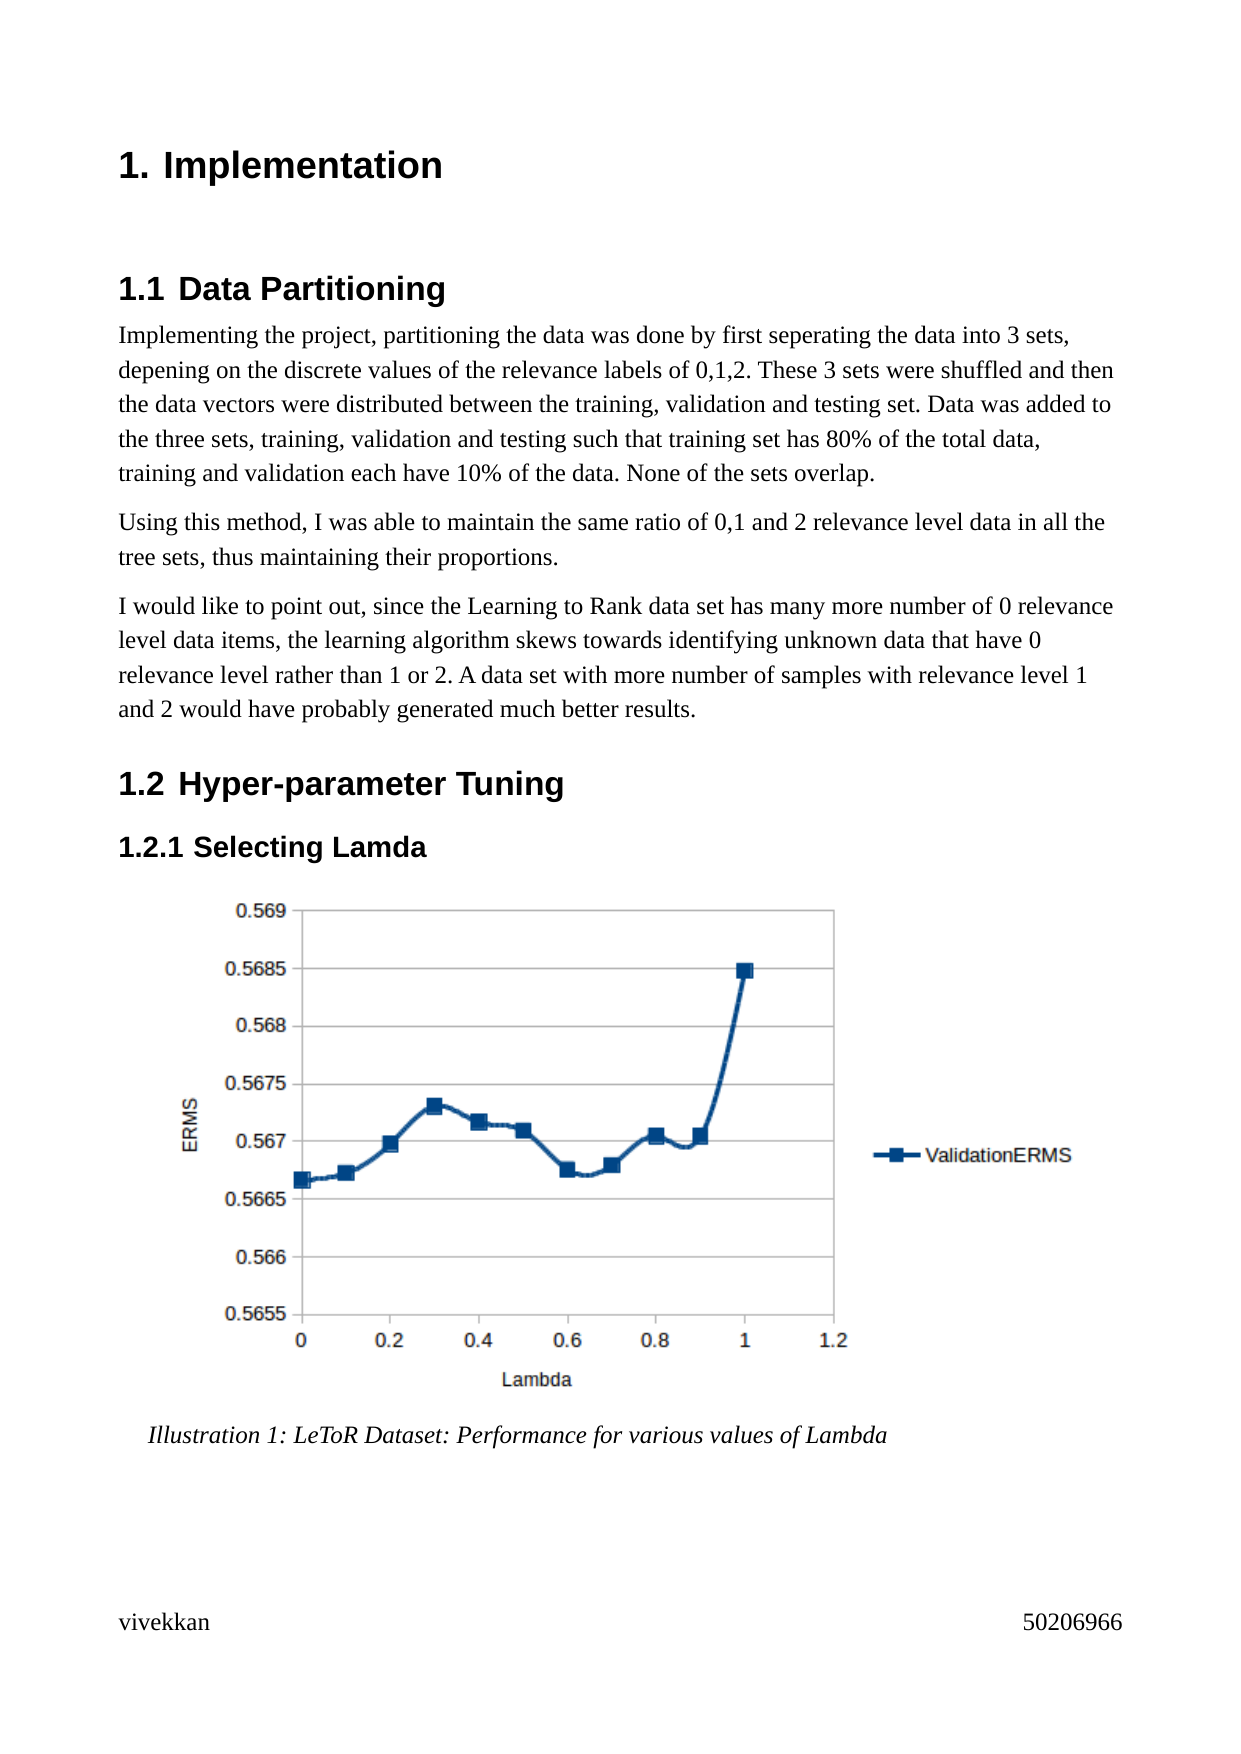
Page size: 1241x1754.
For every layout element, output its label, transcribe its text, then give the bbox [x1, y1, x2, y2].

picture [147, 888, 1093, 1421]
subtitle Hyper-parameter Tuning [118, 764, 1122, 803]
text Implementing the project, partitioning the data was done by first seperating the data into 3 sets, depening on the discrete values of the relevance labels of 0,1,2. These 3 sets were shuffled and then the data vectors were distributed between the training, validation and testing set. Data was added to the three sets, training, validation and testing such that training set has 80% of the total data, training and validation each have 10% of the data. None of the sets overlap. [118, 320, 1122, 487]
text I would like to point out, since the Learning to Rank data set has many more number of 0 relevance level data items, the learning algorithm skews towards identifying unknown data that have 0 relevance level rather than 1 or 2. A data set with more number of samples with relevance level 1 and 2 would have probably generated much better results. [118, 591, 1122, 723]
subtitle Selecting Lamda [118, 830, 1122, 864]
subtitle Implementation [118, 143, 1122, 187]
text Illustration 1: LeToR Dataset: Performance for various values of Lambda [148, 1421, 1093, 1449]
subtitle Data Partitioning [118, 269, 1122, 308]
text Using this method, I was able to maintain the same ratio of 0,1 and 2 relevance level data in all the tree sets, thus maintaining their proportions. [118, 507, 1122, 571]
